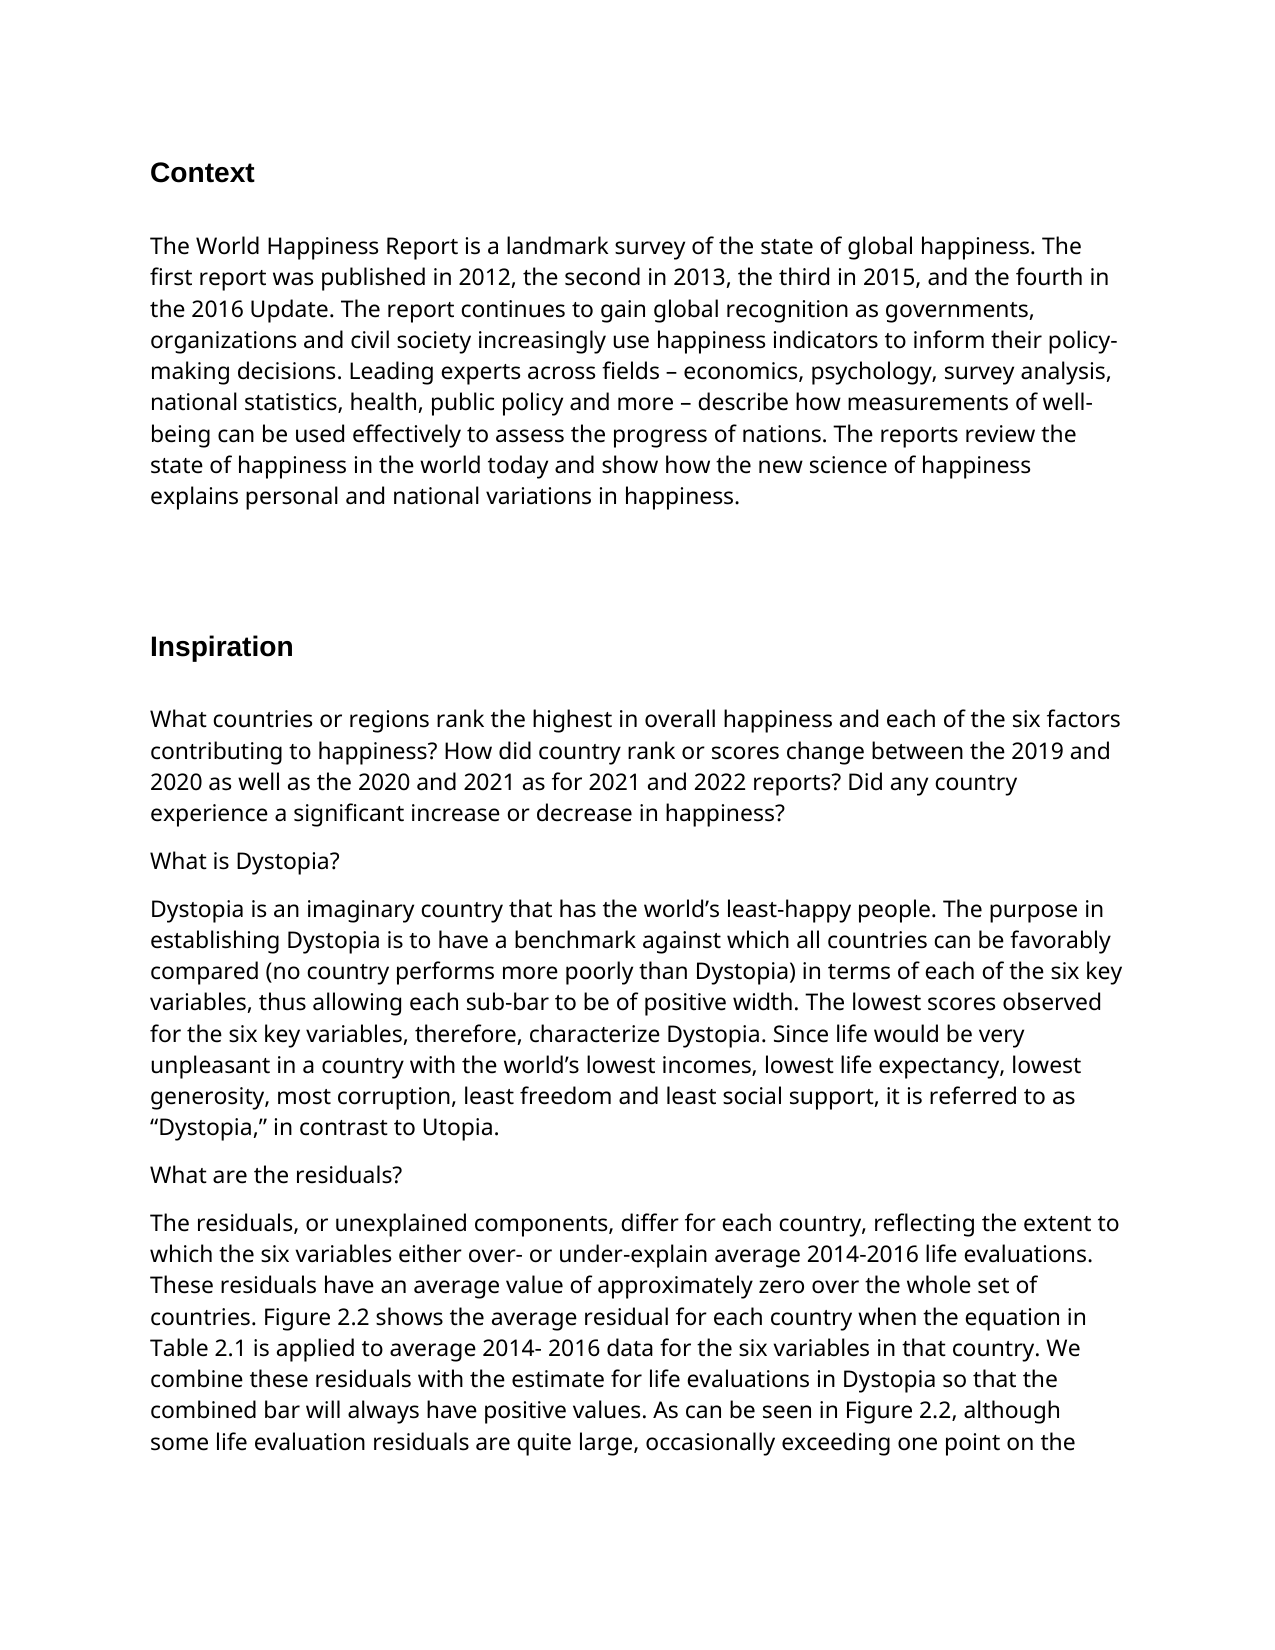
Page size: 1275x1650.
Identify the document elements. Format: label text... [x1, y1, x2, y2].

subtitle Inspiration [150, 629, 1125, 662]
text What is Dystopia? [150, 845, 1125, 876]
subtitle Context [150, 156, 1125, 189]
text What countries or regions rank the highest in overall happiness and each of the six factors contributing to happiness? How did country rank or scores change between the 2019 and 2020 as well as the 2020 and 2021 as for 2021 and 2022 reports? Did any country experience a significant increase or decrease in happiness? [150, 703, 1125, 828]
text The residuals, or unexplained components, differ for each country, reflecting the extent to which the six variables either over- or under-explain average 2014-2016 life evaluations. These residuals have an average value of approximately zero over the whole set of countries. Figure 2.2 shows the average residual for each country when the equation in Table 2.1 is applied to average 2014- 2016 data for the six variables in that country. We combine these residuals with the estimate for life evaluations in Dystopia so that the combined bar will always have positive values. As can be seen in Figure 2.2, although some life evaluation residuals are quite large, occasionally exceeding one point on the [150, 1207, 1125, 1457]
text The World Happiness Report is a landmark survey of the state of global happiness. The first report was published in 2012, the second in 2013, the third in 2015, and the fourth in the 2016 Update. The report continues to gain global recognition as governments, organizations and civil society increasingly use happiness indicators to inform their policy-making decisions. Leading experts across fields – economics, psychology, survey analysis, national statistics, health, public policy and more – describe how measurements of well-being can be used effectively to assess the progress of nations. The reports review the state of happiness in the world today and show how the new science of happiness explains personal and national variations in happiness. [150, 230, 1125, 511]
text What are the residuals? [150, 1159, 1125, 1190]
text Dystopia is an imaginary country that has the world’s least-happy people. The purpose in establishing Dystopia is to have a benchmark against which all countries can be favorably compared (no country performs more poorly than Dystopia) in terms of each of the six key variables, thus allowing each sub-bar to be of positive width. The lowest scores observed for the six key variables, therefore, characterize Dystopia. Since life would be very unpleasant in a country with the world’s lowest incomes, lowest life expectancy, lowest generosity, most corruption, least freedom and least social support, it is referred to as “Dystopia,” in contrast to Utopia. [150, 892, 1125, 1142]
